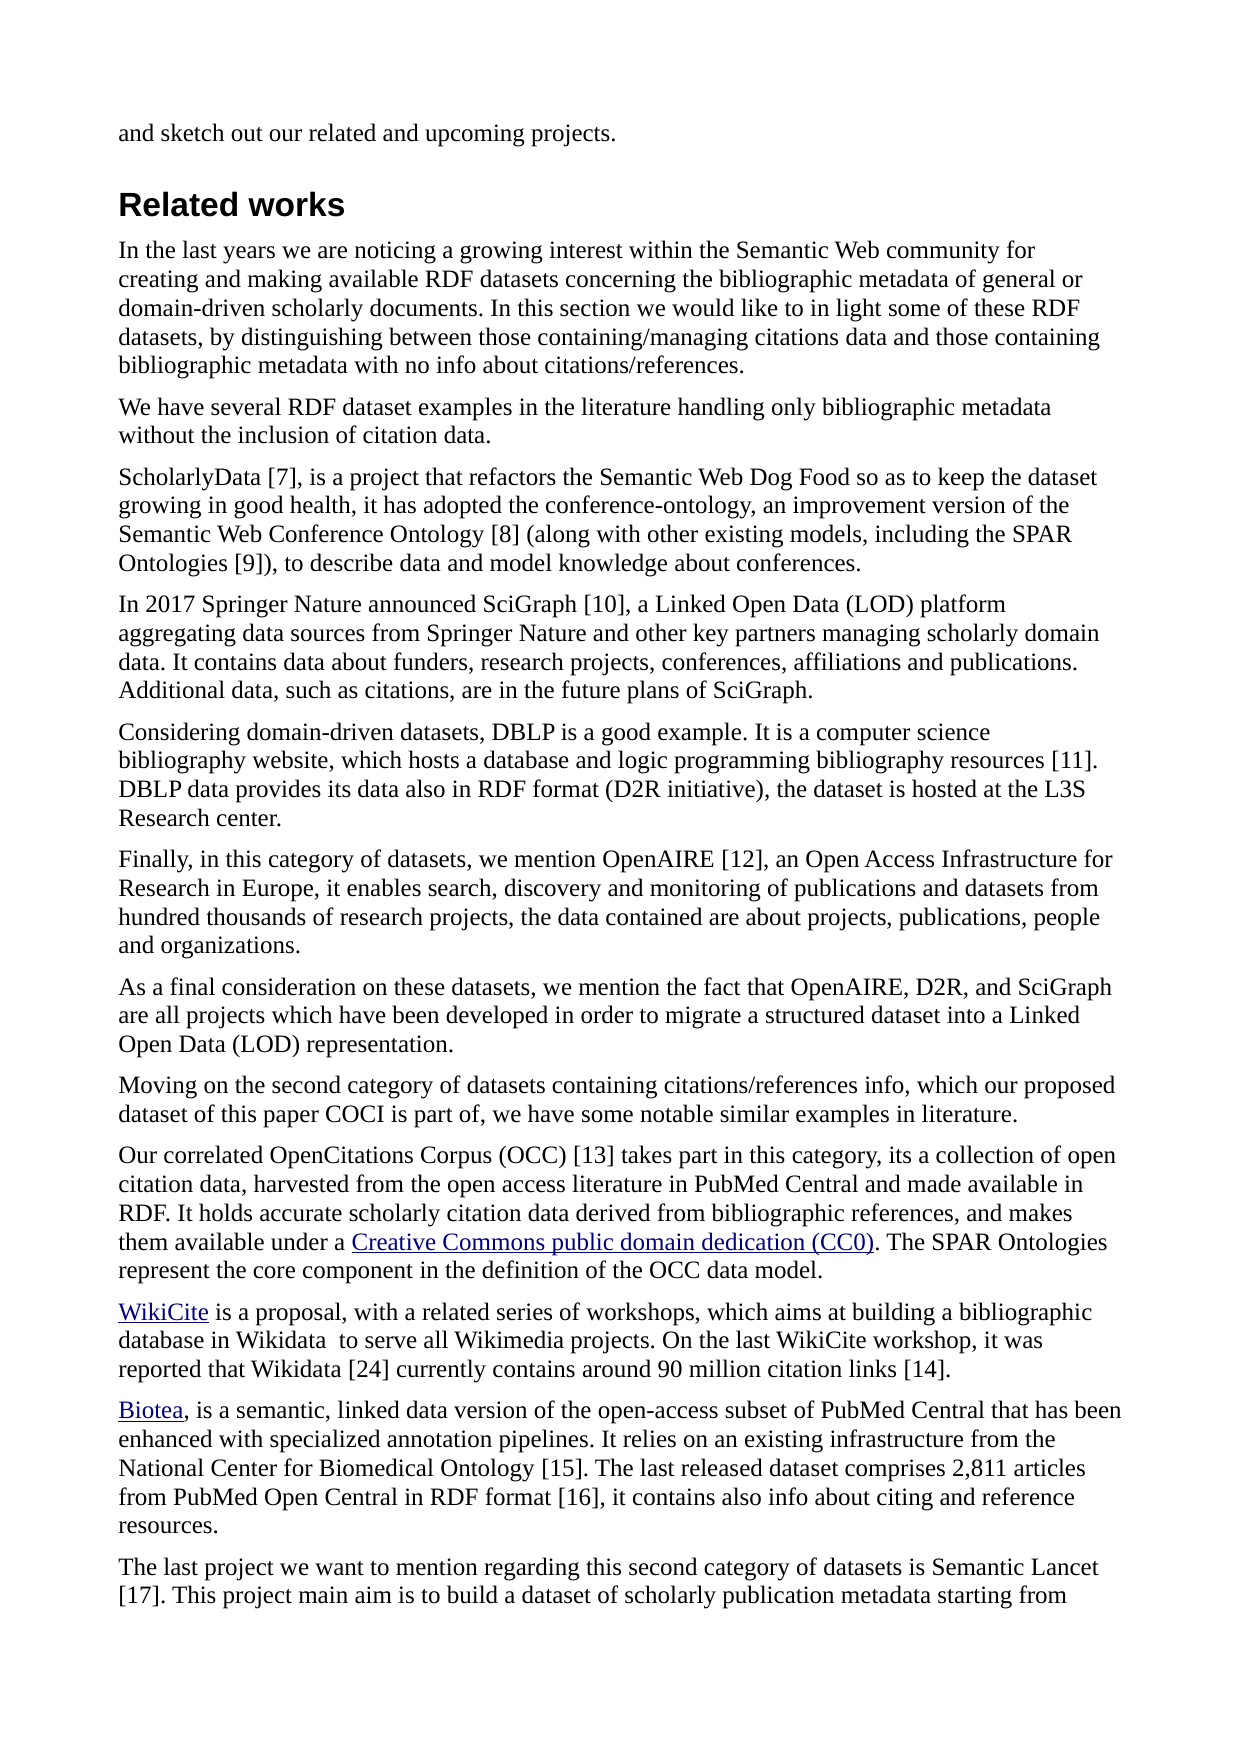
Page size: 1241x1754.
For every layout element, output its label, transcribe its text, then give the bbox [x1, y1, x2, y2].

text Considering domain-driven datasets, DBLP is a good example. It is a computer science bibliography website, which hosts a database and logic programming bibliography resources [11]. DBLP data provides its data also in RDF format (D2R initiative), the dataset is hosted at the L3S Research center. [118, 717, 1122, 832]
text The last project we want to mention regarding this second category of datasets is Semantic Lancet [17]. This project main aim is to build a dataset of scholarly publication metadata starting from [118, 1552, 1122, 1609]
text and sketch out our related and upcoming projects. [118, 118, 1122, 147]
text As a final consideration on these datasets, we mention the fact that OpenAIRE, D2R, and SciGraph are all projects which have been developed in order to migrate a structured dataset into a Linked Open Data (LOD) representation. [118, 972, 1122, 1058]
subtitle Related works [118, 184, 1122, 223]
text ScholarlyData [7], is a project that refactors the Semantic Web Dog Food so as to keep the dataset growing in good health, it has adopted the conference-ontology, an improvement version of the Semantic Web Conference Ontology [8] (along with other existing models, including the SPAR Ontologies [9]), to describe data and model knowledge about conferences. [118, 462, 1122, 577]
text In 2017 Springer Nature announced SciGraph [10], a Linked Open Data (LOD) platform aggregating data sources from Springer Nature and other key partners managing scholarly domain data. It contains data about funders, research projects, conferences, affiliations and publications. Additional data, such as citations, are in the future plans of SciGraph. [118, 589, 1122, 704]
text Our correlated OpenCitations Corpus (OCC) [13] takes part in this category, its a collection of open citation data, harvested from the open access literature in PubMed Central and made available in RDF. It holds accurate scholarly citation data derived from bibliographic references, and makes them available under a Creative Commons public domain dedication (CC0). The SPAR Ontologies represent the core component in the definition of the OCC data model. [118, 1141, 1122, 1284]
text We have several RDF dataset examples in the literature handling only bibliographic metadata without the inclusion of citation data. [118, 392, 1122, 449]
text Finally, in this category of datasets, we mention OpenAIRE [12], an Open Access Infrastructure for Research in Europe, it enables search, discovery and monitoring of publications and datasets from hundred thousands of research projects, the data contained are about projects, publications, people and organizations. [118, 844, 1122, 959]
text Biotea, is a semantic, linked data version of the open-access subset of PubMed Central that has been enhanced with specialized annotation pipelines. It relies on an existing infrastructure from the National Center for Biomedical Ontology [15]. The last released dataset comprises 2,811 articles from PubMed Open Central in RDF format [16], it contains also info about citing and reference resources. [118, 1396, 1122, 1539]
text WikiCite is a proposal, with a related series of workshops, which aims at building a bibliographic database in Wikidata to serve all Wikimedia projects. On the last WikiCite workshop, it was reported that Wikidata [24] currently contains around 90 million citation links [14]. [118, 1297, 1122, 1383]
text Moving on the second category of datasets containing citations/references info, which our proposed dataset of this paper COCI is part of, we have some notable similar examples in literature. [118, 1071, 1122, 1128]
